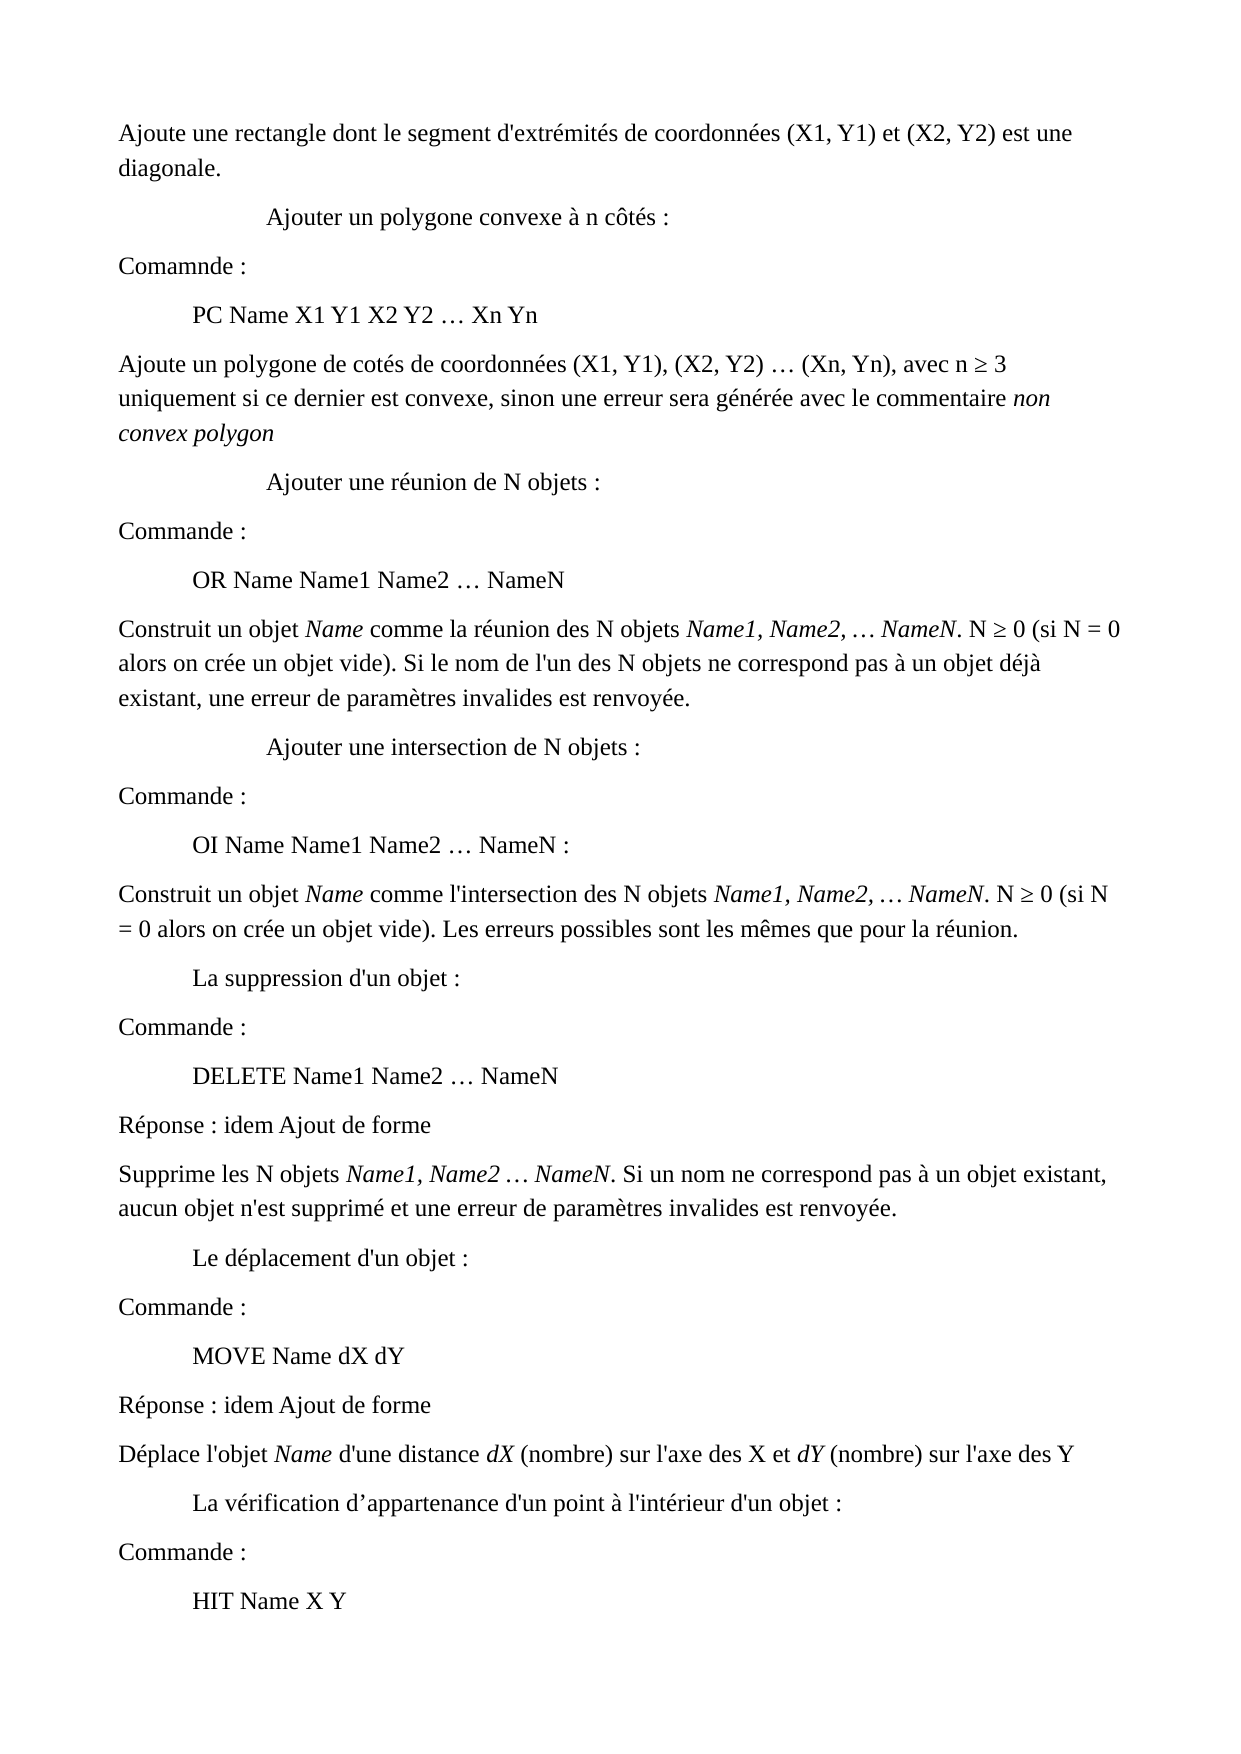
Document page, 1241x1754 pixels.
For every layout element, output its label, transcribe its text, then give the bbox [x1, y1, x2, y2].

text DELETE Name1 Name2 … NameN [118, 1061, 1122, 1090]
text Ajouter une intersection de N objets : [118, 732, 1122, 761]
text Commande : [118, 1012, 1122, 1041]
text OI Name Name1 Name2 … NameN : [118, 830, 1122, 859]
text Commande : [118, 1292, 1122, 1320]
text MOVE Name dX dY [118, 1341, 1122, 1369]
text Ajouter une réunion de N objets : [118, 467, 1122, 496]
text Ajoute une rectangle dont le segment d'extrémités de coordonnées (X1, Y1) et (X2, Y2) est une diagonale. [118, 118, 1122, 181]
text Construit un objet Name comme la réunion des N objets Name1, Name2, … NameN. N ≥ 0 (si N = 0 alors on crée un objet vide). Si le nom de l'un des N objets ne correspond pas à un objet déjà existant, une erreur de paramètres invalides est renvoyée. [118, 614, 1122, 712]
text Déplace l'objet Name d'une distance dX (nombre) sur l'axe des X et dY (nombre) sur l'axe des Y [118, 1439, 1122, 1468]
text Réponse : idem Ajout de forme [118, 1390, 1122, 1418]
text Supprime les N objets Name1, Name2 … NameN. Si un nom ne correspond pas à un objet existant, aucun objet n'est supprimé et une erreur de paramètres invalides est renvoyée. [118, 1159, 1122, 1222]
text La vérification d’appartenance d'un point à l'intérieur d'un objet : [118, 1488, 1122, 1517]
text Commande : [118, 781, 1122, 810]
text OR Name Name1 Name2 … NameN [118, 565, 1122, 594]
text Comamnde : [118, 251, 1122, 279]
text La suppression d'un objet : [118, 963, 1122, 992]
text Construit un objet Name comme l'intersection des N objets Name1, Name2, … NameN. N ≥ 0 (si N = 0 alors on crée un objet vide). Les erreurs possibles sont les mêmes que pour la réunion. [118, 879, 1122, 942]
text Réponse : idem Ajout de forme [118, 1110, 1122, 1139]
text Ajoute un polygone de cotés de coordonnées (X1, Y1), (X2, Y2) … (Xn, Yn), avec n ≥ 3 uniquement si ce dernier est convexe, sinon une erreur sera générée avec le commentaire non convex polygon [118, 349, 1122, 447]
text PC Name X1 Y1 X2 Y2 … Xn Yn [118, 300, 1122, 328]
text Ajouter un polygone convexe à n côtés : [118, 202, 1122, 230]
text Commande : [118, 1537, 1122, 1566]
text HIT Name X Y [118, 1586, 1122, 1615]
text Commande : [118, 516, 1122, 545]
text Le déplacement d'un objet : [118, 1243, 1122, 1271]
